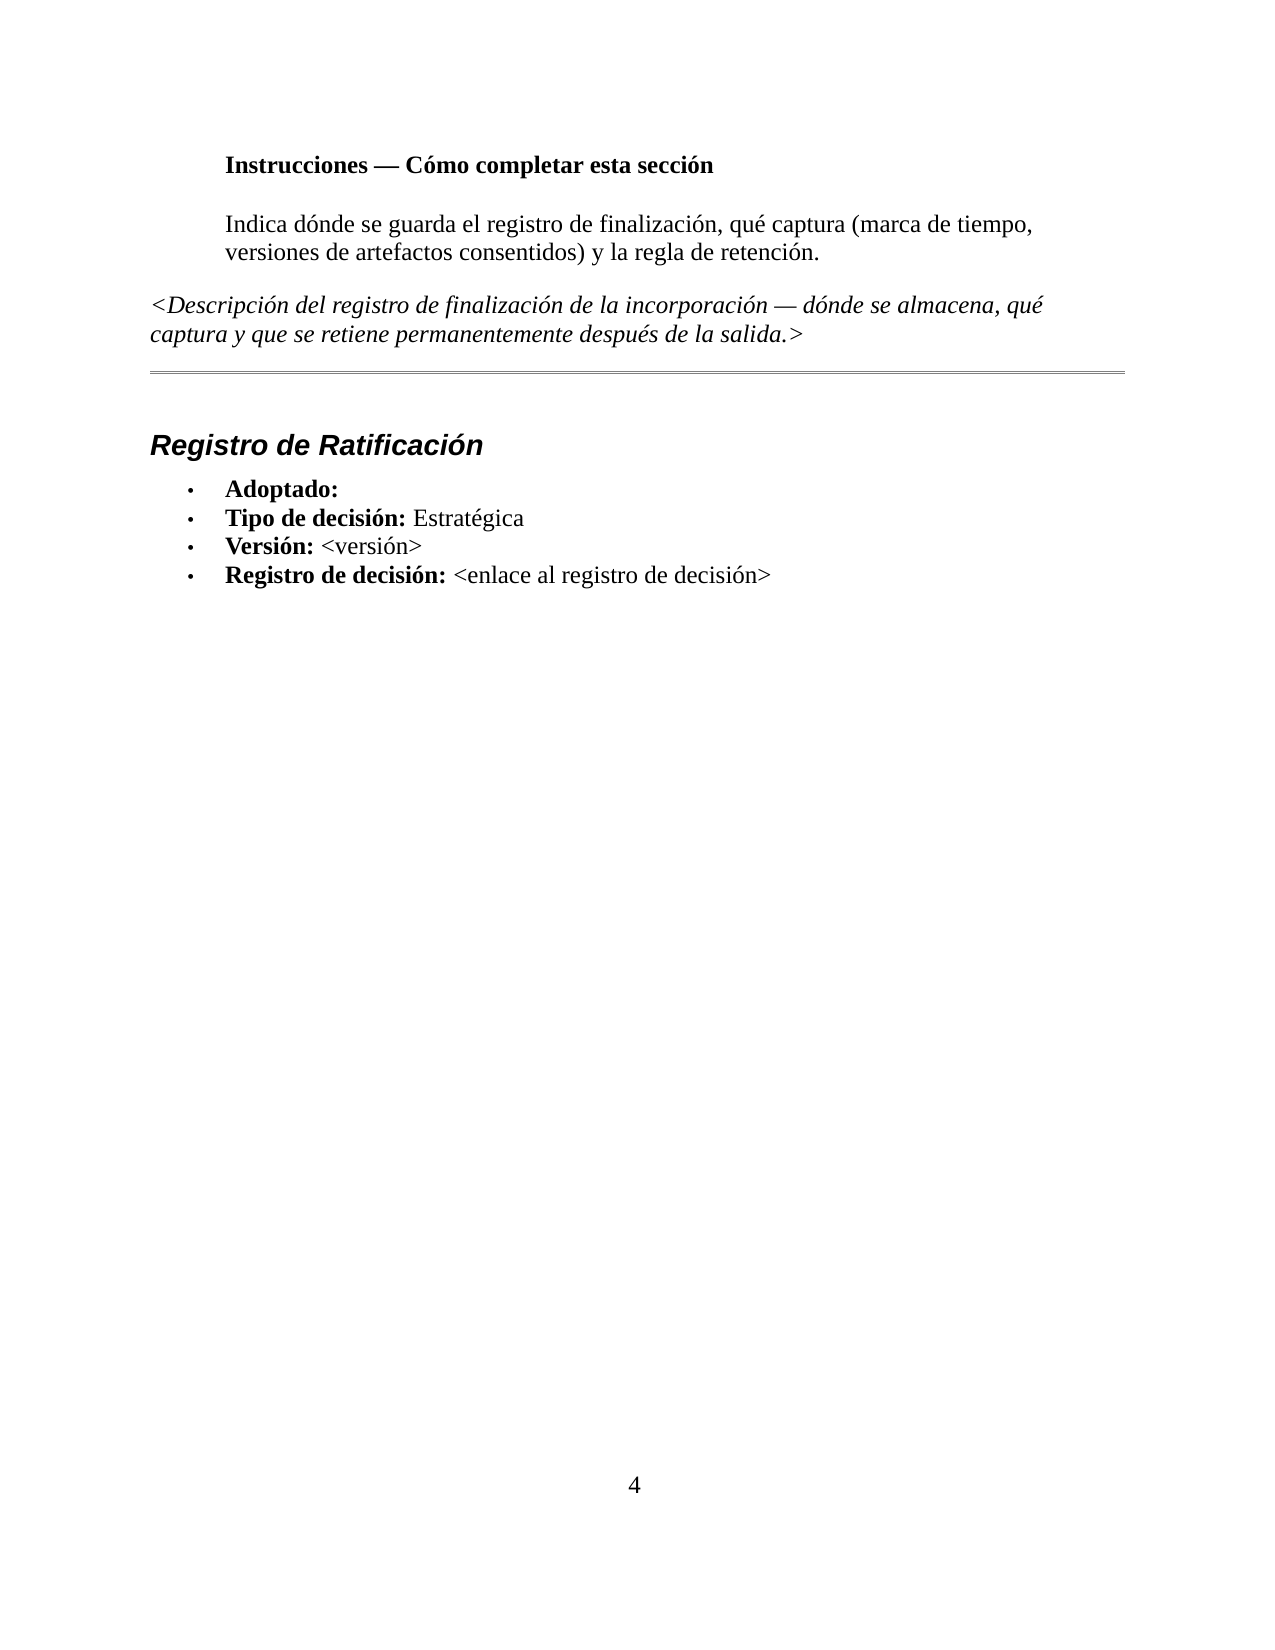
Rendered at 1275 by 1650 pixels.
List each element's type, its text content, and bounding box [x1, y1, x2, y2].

list Tipo de decisión: Estratégica [187, 503, 1125, 531]
text <Descripción del registro de finalización de la incorporación — dónde se almacena, qué captura y que se retiene permanentemente después de la salida.> [150, 290, 1125, 348]
list Versión: <versión> [187, 531, 1125, 560]
text Indica dónde se guarda el registro de finalización, qué captura (marca de tiempo, versiones de artefactos consentidos) y la regla de retención. [225, 209, 1125, 266]
list Registro de decisión: <enlace al registro de decisión> [187, 560, 1125, 589]
text Instrucciones — Cómo completar esta sección [225, 150, 1125, 179]
subtitle Registro de Ratificación [150, 428, 1125, 461]
list Adoptado: [187, 474, 1125, 503]
